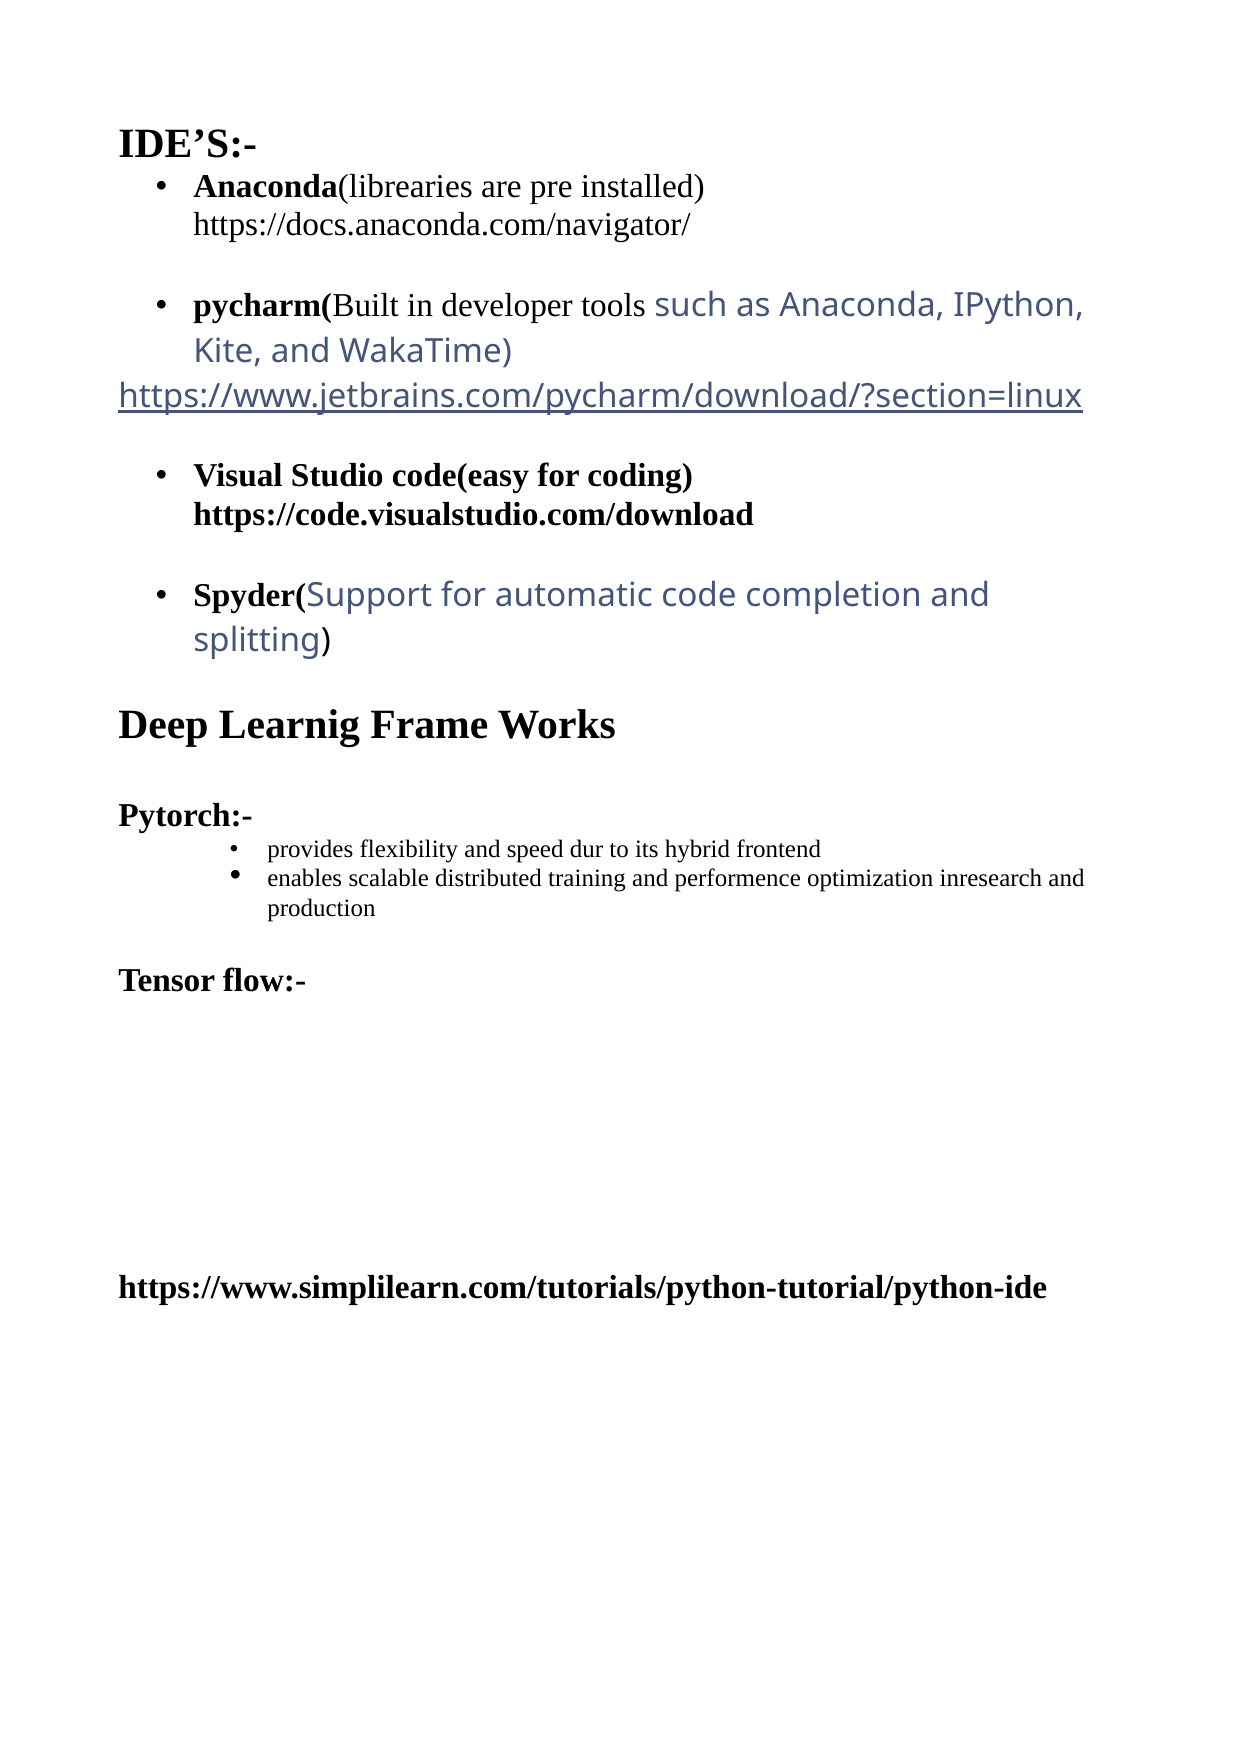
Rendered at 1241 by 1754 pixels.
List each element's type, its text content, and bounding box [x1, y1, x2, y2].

text https://www.simplilearn.com/tutorials/python-tutorial/python-ide [118, 1267, 1122, 1305]
list pycharm(Built in developer tools such as Anaconda, IPython, Kite, and WakaTime) [156, 281, 1122, 372]
text Tensor flow:- [118, 960, 1122, 999]
list provides flexibility and speed dur to its hybrid frontend [229, 834, 1122, 863]
list https://docs.anaconda.com/navigator/ [156, 204, 1122, 243]
list enables scalable distributed training and performence optimization inresearch and production [229, 863, 1122, 922]
text IDE’S:- [118, 118, 1122, 166]
text https://www.jetbrains.com/pycharm/download/?section=linux [118, 372, 1122, 417]
list Spyder(Support for automatic code completion and splitting) [156, 571, 1122, 661]
list Visual Studio code(easy for coding) [156, 456, 1122, 494]
text Pytorch:- [118, 796, 1122, 834]
list Anaconda(librearies are pre installed) [156, 166, 1122, 204]
list https://code.visualstudio.com/download [156, 494, 1122, 532]
text Deep Learnig Frame Works [118, 700, 1122, 748]
